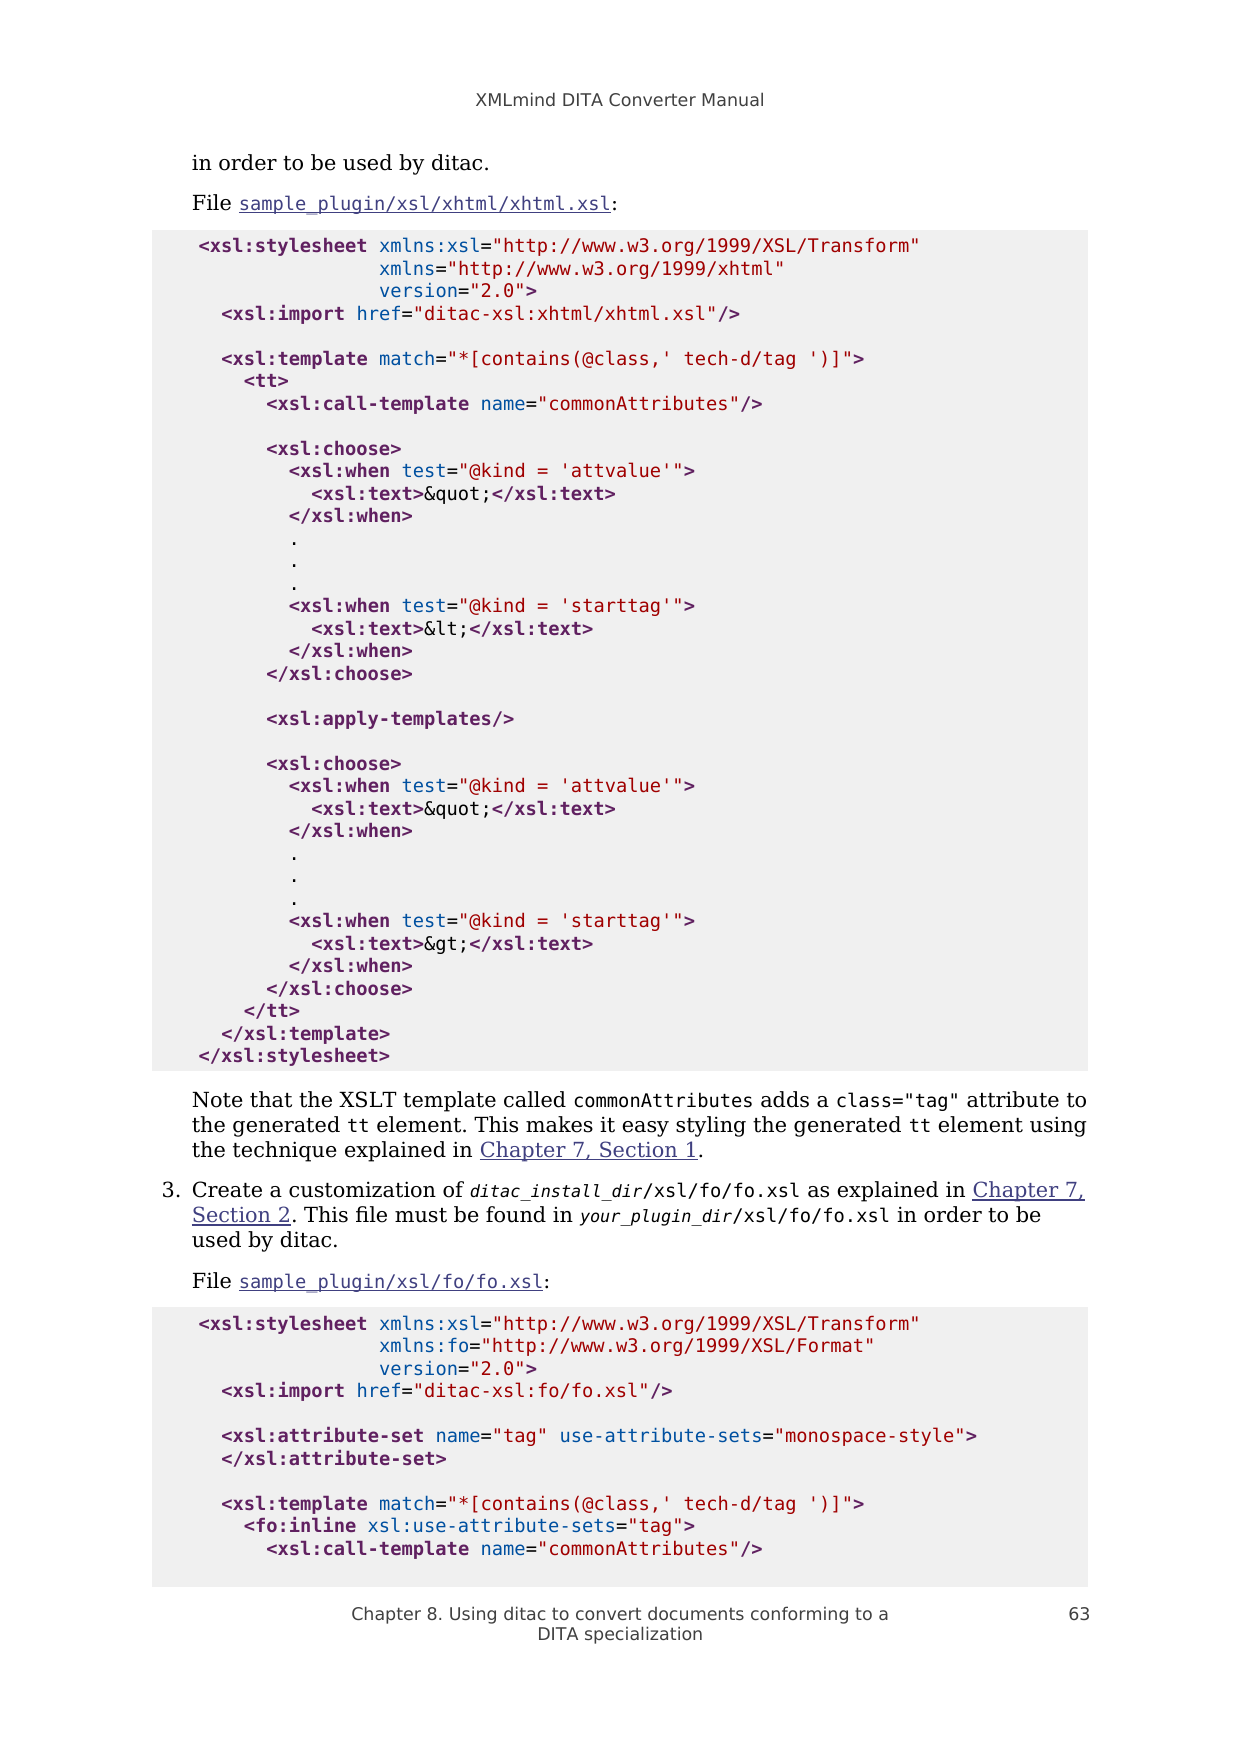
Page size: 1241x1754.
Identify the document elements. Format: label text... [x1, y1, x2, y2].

list <xsl:stylesheet xmlns:xsl="http://www.w3.org/1999/XSL/Transform" xmlns:fo="http://www.w3.org/1999/XSL/Format" version="2.0"> <xsl:import href="ditac-xsl:fo/fo.xsl"/> <xsl:attribute-set name="tag" use-attribute-sets="monospace-style"> </xsl:attribute-set> <xsl:template match="*[contains(@class,' tech-d/tag ')]"> <fo:inline xsl:use-attribute-sets="tag"> <xsl:call-template name="commonAttributes"/> [152, 1307, 1088, 1587]
list <xsl:stylesheet xmlns:xsl="http://www.w3.org/1999/XSL/Transform" xmlns="http://www.w3.org/1999/xhtml" version="2.0"> <xsl:import href="ditac-xsl:xhtml/xhtml.xsl"/> <xsl:template match="*[contains(@class,' tech-d/tag ')]"> <tt> <xsl:call-template name="commonAttributes"/> <xsl:choose> <xsl:when test="@kind = 'attvalue'"> <xsl:text>&quot;</xsl:text> </xsl:when> . . . <xsl:when test="@kind = 'starttag'"> <xsl:text>&lt;</xsl:text> </xsl:when> </xsl:choose> <xsl:apply-templates/> <xsl:choose> <xsl:when test="@kind = 'attvalue'"> <xsl:text>&quot;</xsl:text> </xsl:when> . . . <xsl:when test="@kind = 'starttag'"> <xsl:text>&gt;</xsl:text> </xsl:when> </xsl:choose> </tt> </xsl:template> </xsl:stylesheet> [152, 230, 1088, 1071]
list File sample_plugin/xsl/xhtml/xhtml.xsl: [150, 191, 1090, 216]
list File sample_plugin/xsl/fo/fo.xsl: [150, 1268, 1090, 1293]
list Create a customization of ditac_install_dir/xsl/fo/fo.xsl as explained in Chapter 7, Section 2. This file must be found in your_plugin_dir/xsl/fo/fo.xsl in order to be used by ditac. [150, 1178, 1090, 1253]
list in order to be used by ditac. [150, 150, 1090, 175]
list Note that the XSLT template called commonAttributes adds a class="tag" attribute to the generated tt element. This makes it easy styling the generated tt element using the technique explained in Chapter 7, Section 1. [150, 1087, 1090, 1162]
